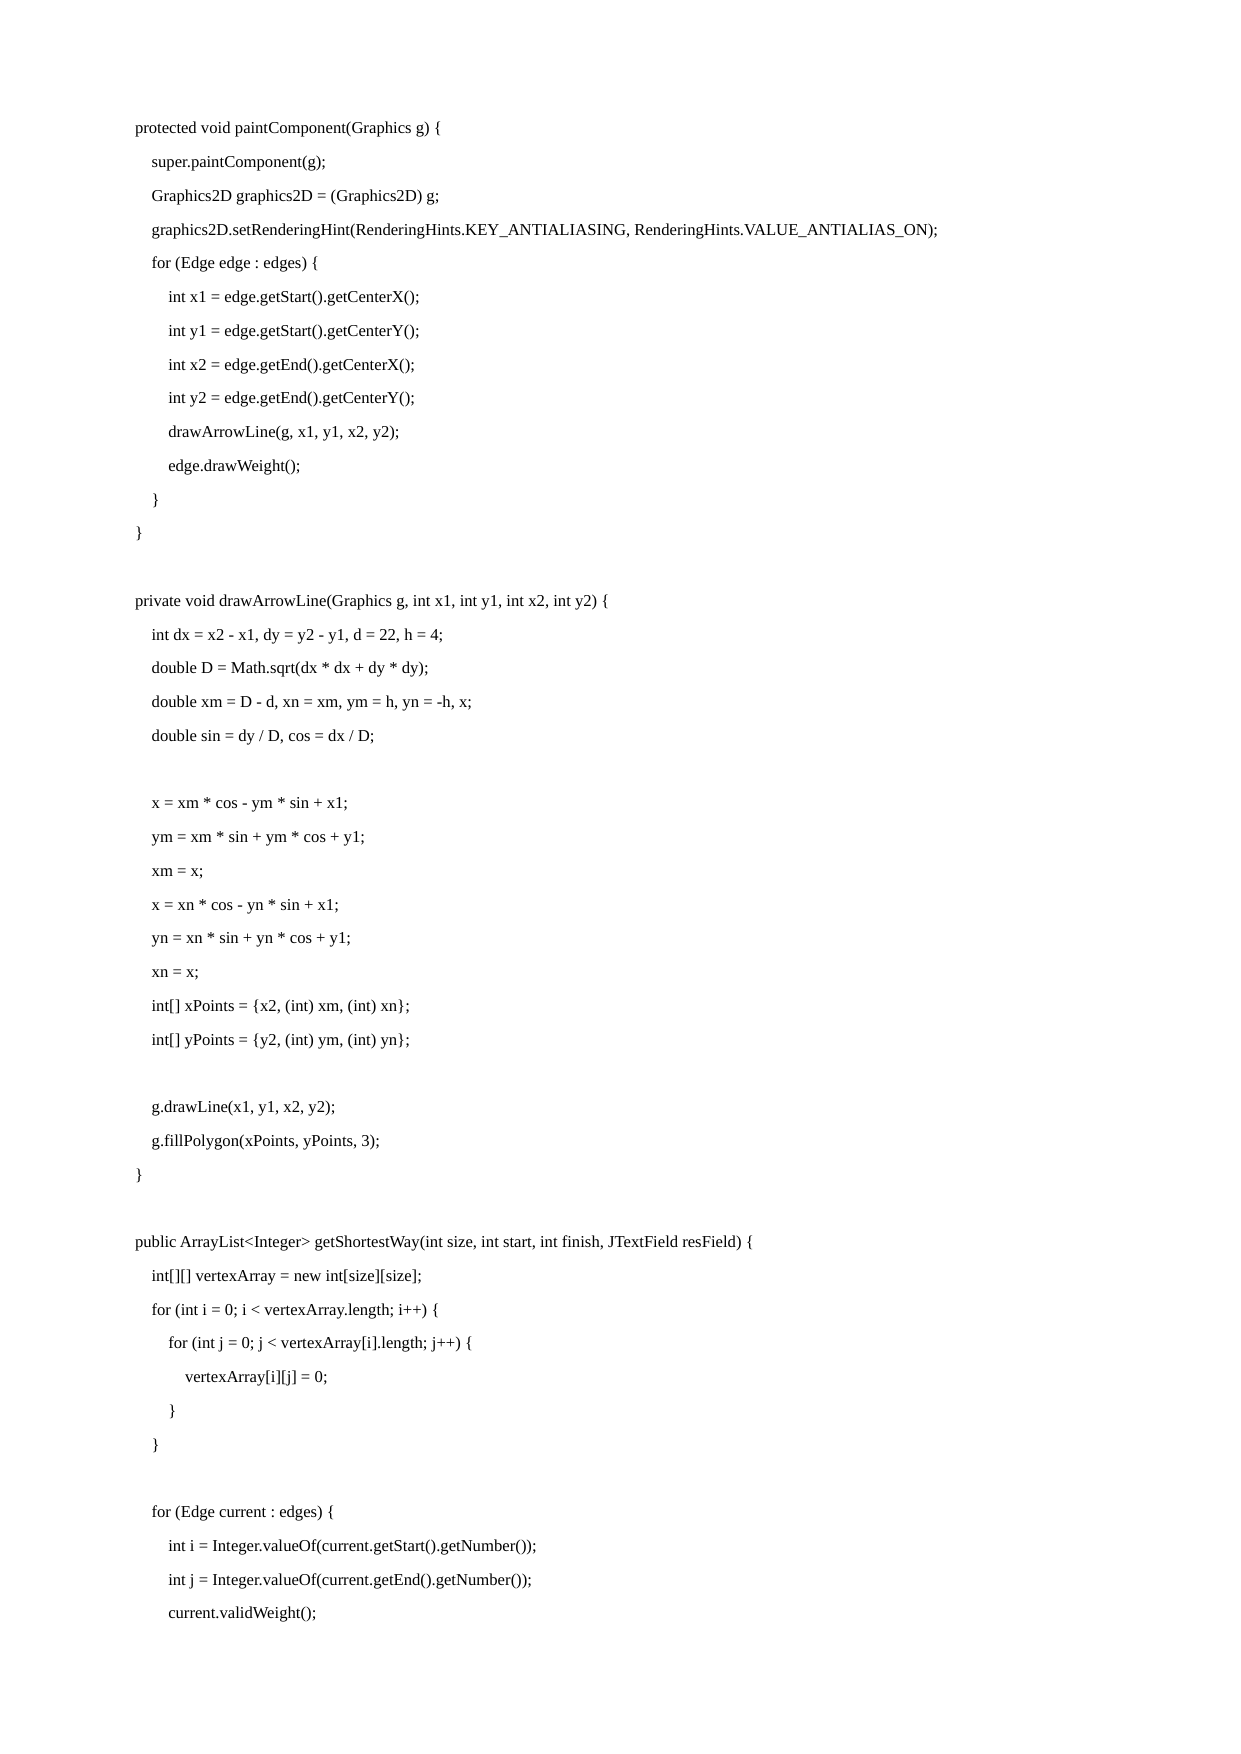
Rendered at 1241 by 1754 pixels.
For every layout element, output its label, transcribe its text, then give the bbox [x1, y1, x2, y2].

text private void drawArrowLine(Graphics g, int x1, int y1, int x2, int y2) { [118, 591, 1152, 610]
text int y2 = edge.getEnd().getCenterY(); [118, 388, 1152, 407]
text int[] yPoints = {y2, (int) ym, (int) yn}; [118, 1029, 1152, 1048]
text ym = xm * sin + ym * cos + y1; [118, 827, 1152, 846]
text current.validWeight(); [118, 1603, 1152, 1622]
text int dx = x2 - x1, dy = y2 - y1, d = 22, h = 4; [118, 624, 1152, 643]
text int y1 = edge.getStart().getCenterY(); [118, 321, 1152, 340]
text vertexArray[i][j] = 0; [118, 1367, 1152, 1386]
text for (Edge current : edges) { [118, 1502, 1152, 1521]
text for (int j = 0; j < vertexArray[i].length; j++) { [118, 1333, 1152, 1352]
text } [118, 1434, 1152, 1453]
text graphics2D.setRenderingHint(RenderingHints.KEY_ANTIALIASING, RenderingHints.VALUE_ANTIALIAS_ON); [118, 219, 1152, 238]
text int[] xPoints = {x2, (int) xm, (int) xn}; [118, 996, 1152, 1015]
text int i = Integer.valueOf(current.getStart().getNumber()); [118, 1536, 1152, 1555]
text x = xn * cos - yn * sin + x1; [118, 894, 1152, 913]
text int x2 = edge.getEnd().getCenterX(); [118, 354, 1152, 373]
text g.drawLine(x1, y1, x2, y2); [118, 1097, 1152, 1116]
text xm = x; [118, 861, 1152, 880]
text } [118, 1401, 1152, 1420]
text Graphics2D graphics2D = (Graphics2D) g; [118, 186, 1152, 205]
text double D = Math.sqrt(dx * dx + dy * dy); [118, 658, 1152, 677]
text edge.drawWeight(); [118, 456, 1152, 475]
text yn = xn * sin + yn * cos + y1; [118, 928, 1152, 947]
text x = xm * cos - ym * sin + x1; [118, 793, 1152, 812]
text drawArrowLine(g, x1, y1, x2, y2); [118, 422, 1152, 441]
text g.fillPolygon(xPoints, yPoints, 3); [118, 1131, 1152, 1150]
text xn = x; [118, 962, 1152, 981]
text } [118, 489, 1152, 508]
text double xm = D - d, xn = xm, ym = h, yn = -h, x; [118, 692, 1152, 711]
text int j = Integer.valueOf(current.getEnd().getNumber()); [118, 1569, 1152, 1588]
text } [118, 523, 1152, 542]
text double sin = dy / D, cos = dx / D; [118, 726, 1152, 745]
text super.paintComponent(g); [118, 152, 1152, 171]
text protected void paintComponent(Graphics g) { [118, 118, 1152, 137]
text } [118, 1164, 1152, 1183]
text for (Edge edge : edges) { [118, 253, 1152, 272]
text public ArrayList<Integer> getShortestWay(int size, int start, int finish, JTextField resField) { [118, 1232, 1152, 1251]
text int[][] vertexArray = new int[size][size]; [118, 1266, 1152, 1285]
text int x1 = edge.getStart().getCenterX(); [118, 287, 1152, 306]
text for (int i = 0; i < vertexArray.length; i++) { [118, 1299, 1152, 1318]
